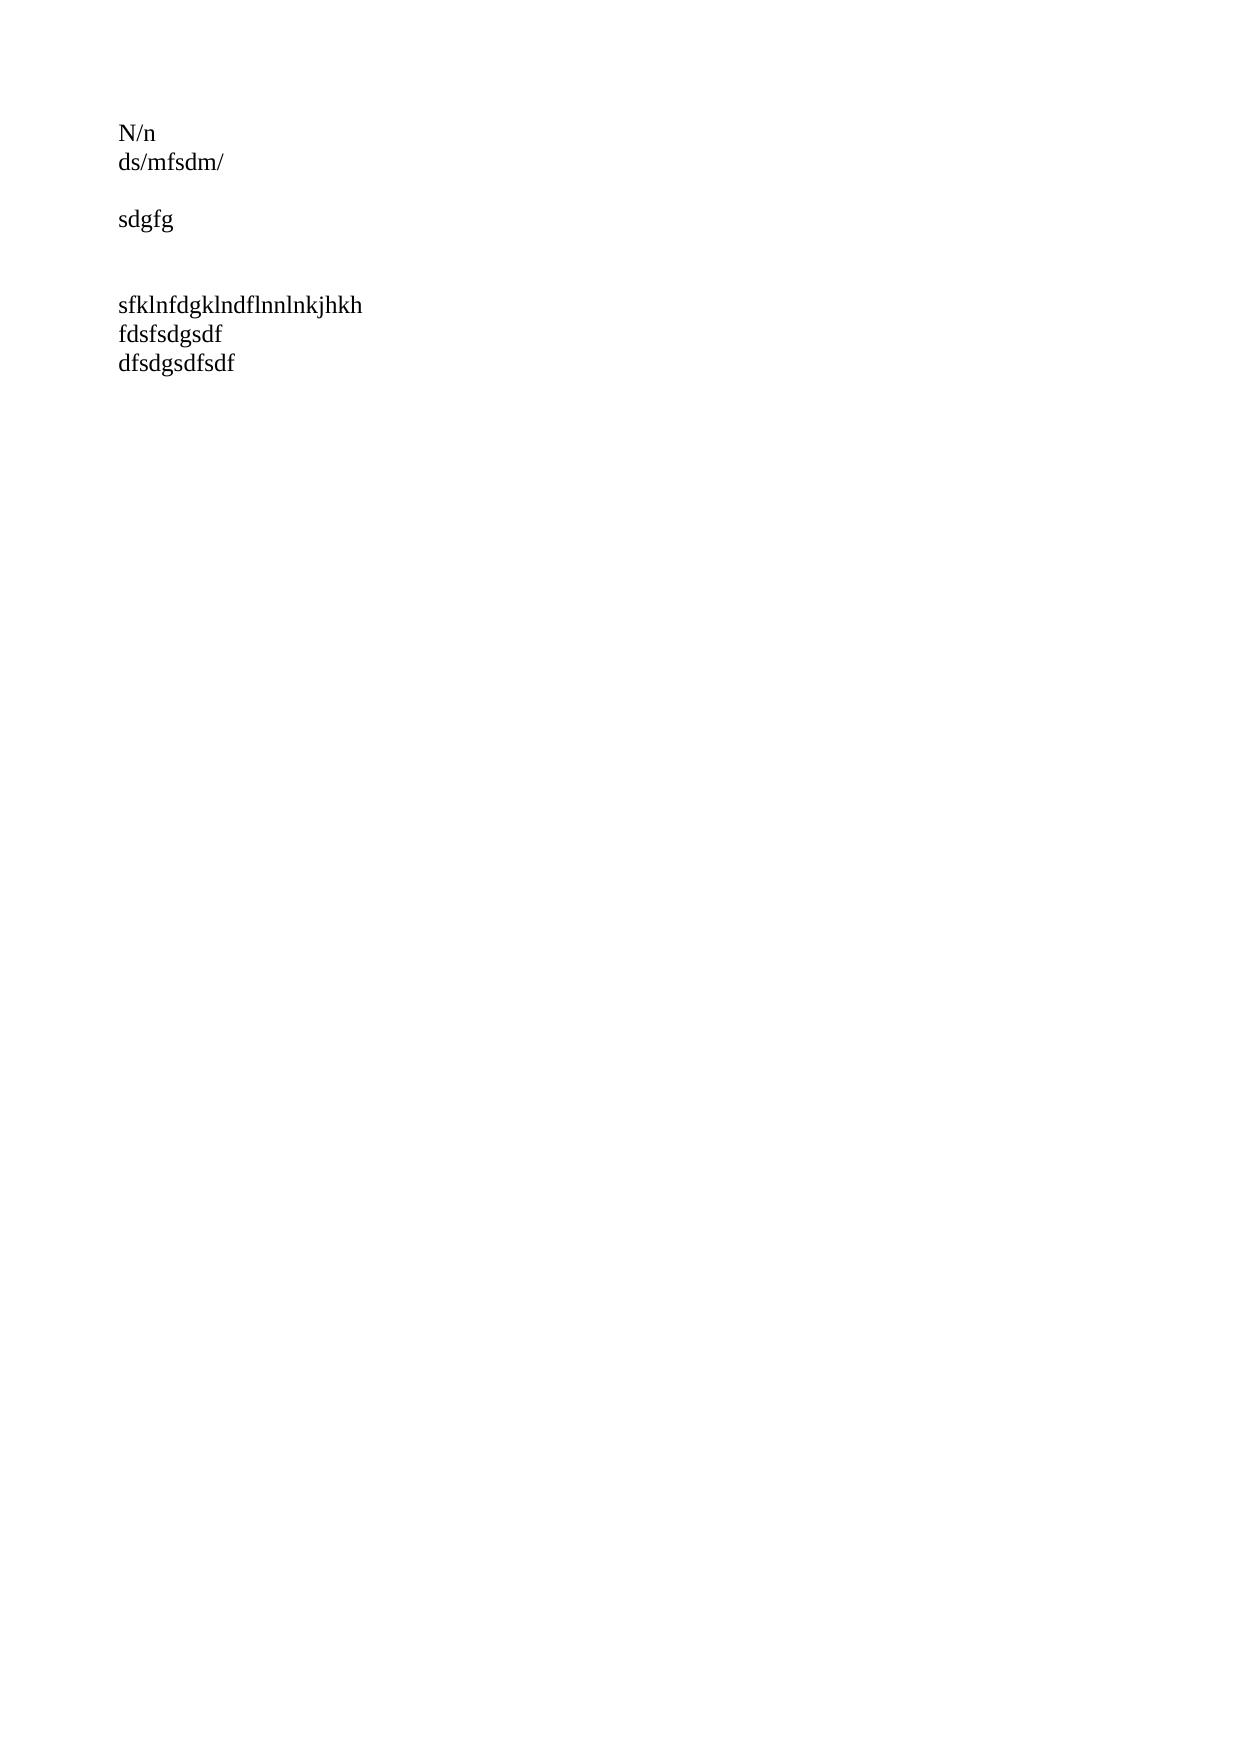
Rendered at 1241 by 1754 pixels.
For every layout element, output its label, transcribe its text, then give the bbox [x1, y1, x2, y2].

text sfklnfdgklndflnnlnkjhkh [118, 291, 1122, 319]
text fdsfsdgsdf [118, 319, 1122, 348]
text sdgfg [118, 204, 1122, 233]
text ds/mfsdm/ [118, 147, 1122, 176]
text N/n [118, 118, 1122, 147]
text dfsdgsdfsdf [118, 348, 1122, 377]
